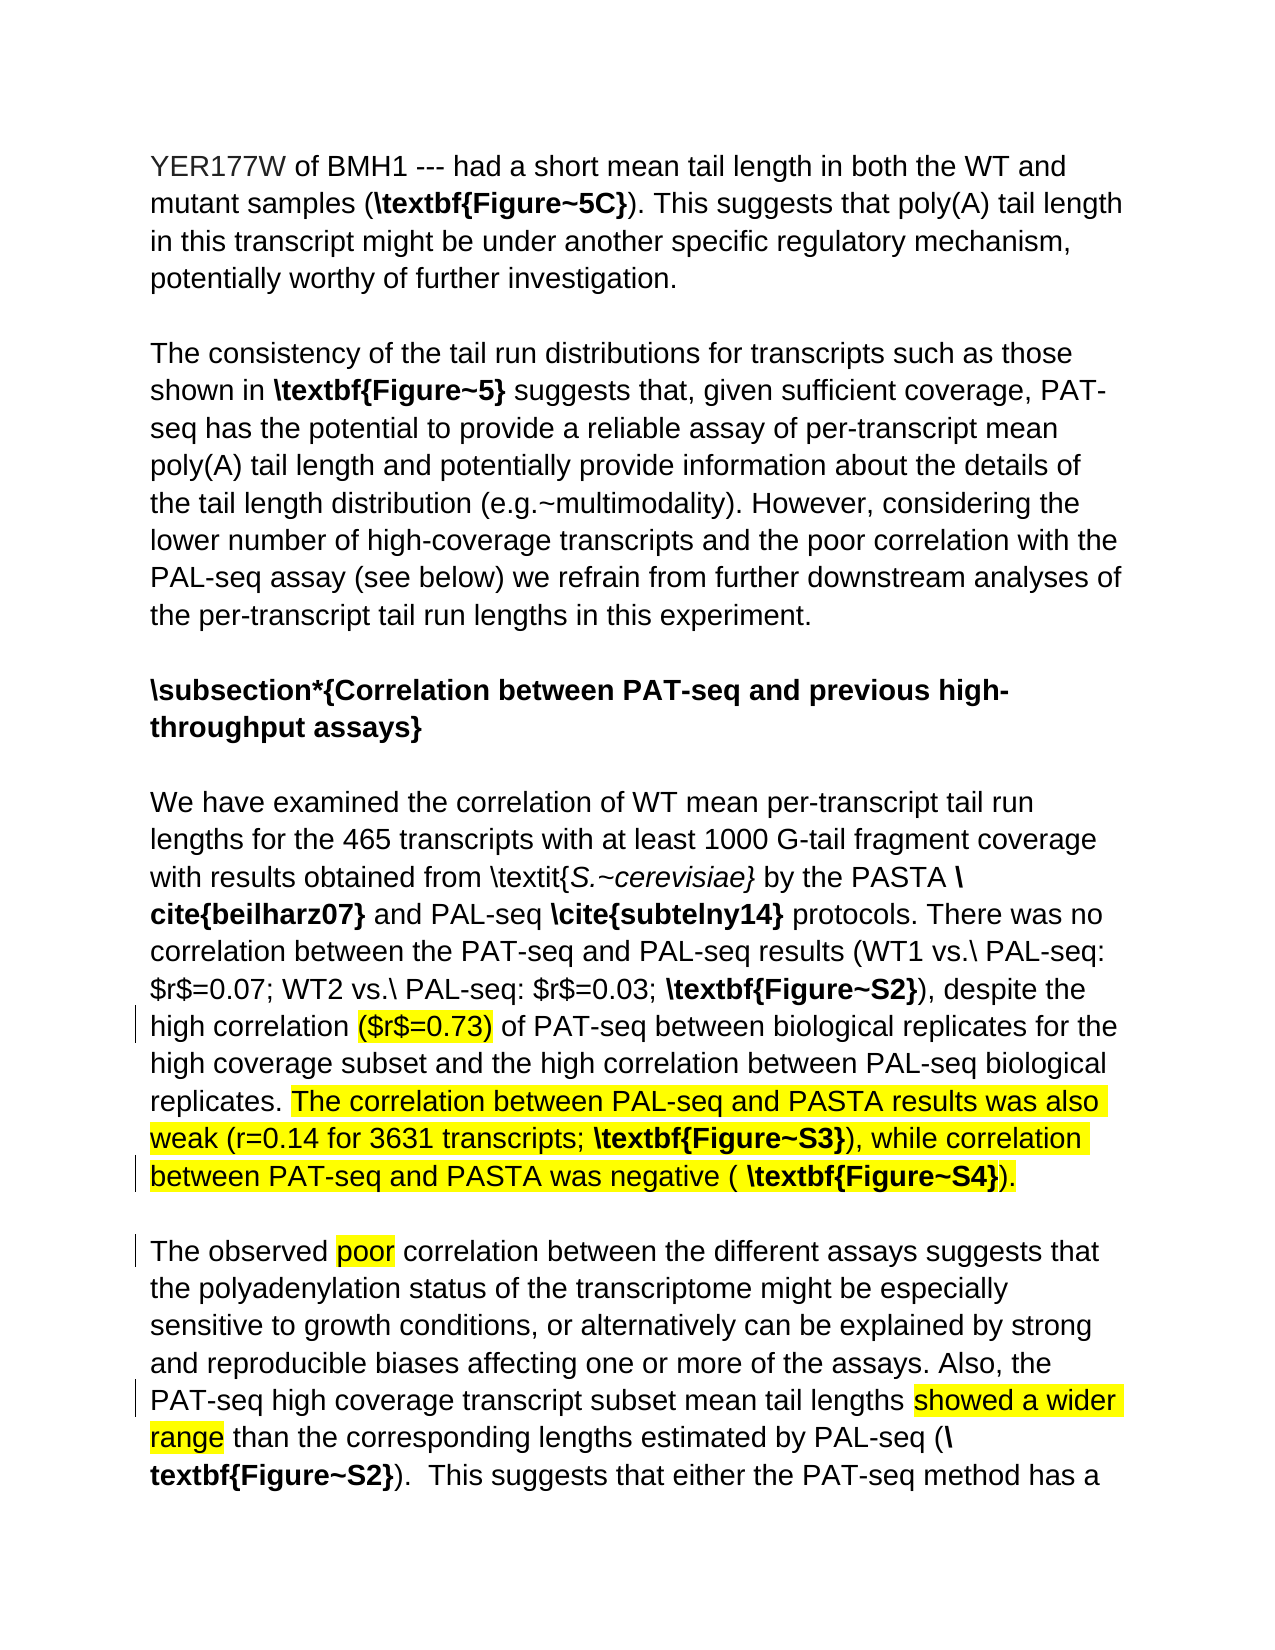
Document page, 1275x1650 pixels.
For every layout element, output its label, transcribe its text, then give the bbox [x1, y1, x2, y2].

text We have examined the correlation of WT mean per-transcript tail run lengths for the 465 transcripts with at least 1000 G-tail fragment coverage with results obtained from \textit{S.~cerevisiae} by the PASTA \cite{beilharz07} and PAL-seq \cite{subtelny14} protocols. There was no correlation between the PAT-seq and PAL-seq results (WT1 vs.\ PAL-seq: $r$=0.07; WT2 vs.\ PAL-seq: $r$=0.03; \textbf{Figure~S2}), despite the high correlation ($r$=0.73) of PAT-seq between biological replicates for the high coverage subset and the high correlation between PAL-seq biological replicates. The correlation between PAL-seq and PASTA results was also weak (r=0.14 for 3631 transcripts; \textbf{Figure~S3}), while correlation between PAT-seq and PASTA was negative ( \textbf{Figure~S4}). [150, 786, 1125, 1192]
text YER177W of BMH1 --- had a short mean tail length in both the WT and mutant samples (\textbf{Figure~5C}). This suggests that poly(A) tail length in this transcript might be under another specific regulatory mechanism, potentially worthy of further investigation. [150, 150, 1125, 295]
text The observed poor correlation between the different assays suggests that the polyadenylation status of the transcriptome might be especially sensitive to growth conditions, or alternatively can be explained by strong and reproducible biases affecting one or more of the assays. Also, the PAT-seq high coverage transcript subset mean tail lengths showed a wider range than the corresponding lengths estimated by PAL-seq (\textbf{Figure~S2}). This suggests that either the PAT-seq method has a [150, 1234, 1125, 1491]
text The consistency of the tail run distributions for transcripts such as those shown in \textbf{Figure~5} suggests that, given sufficient coverage, PAT-seq has the potential to provide a reliable assay of per-transcript mean poly(A) tail length and potentially provide information about the details of the tail length distribution (e.g.~multimodality). However, considering the lower number of high-coverage transcripts and the poor correlation with the PAL-seq assay (see below) we refrain from further downstream analyses of the per-transcript tail run lengths in this experiment. [150, 337, 1125, 631]
text \subsection*{Correlation between PAT-seq and previous high-throughput assays} [150, 673, 1125, 743]
